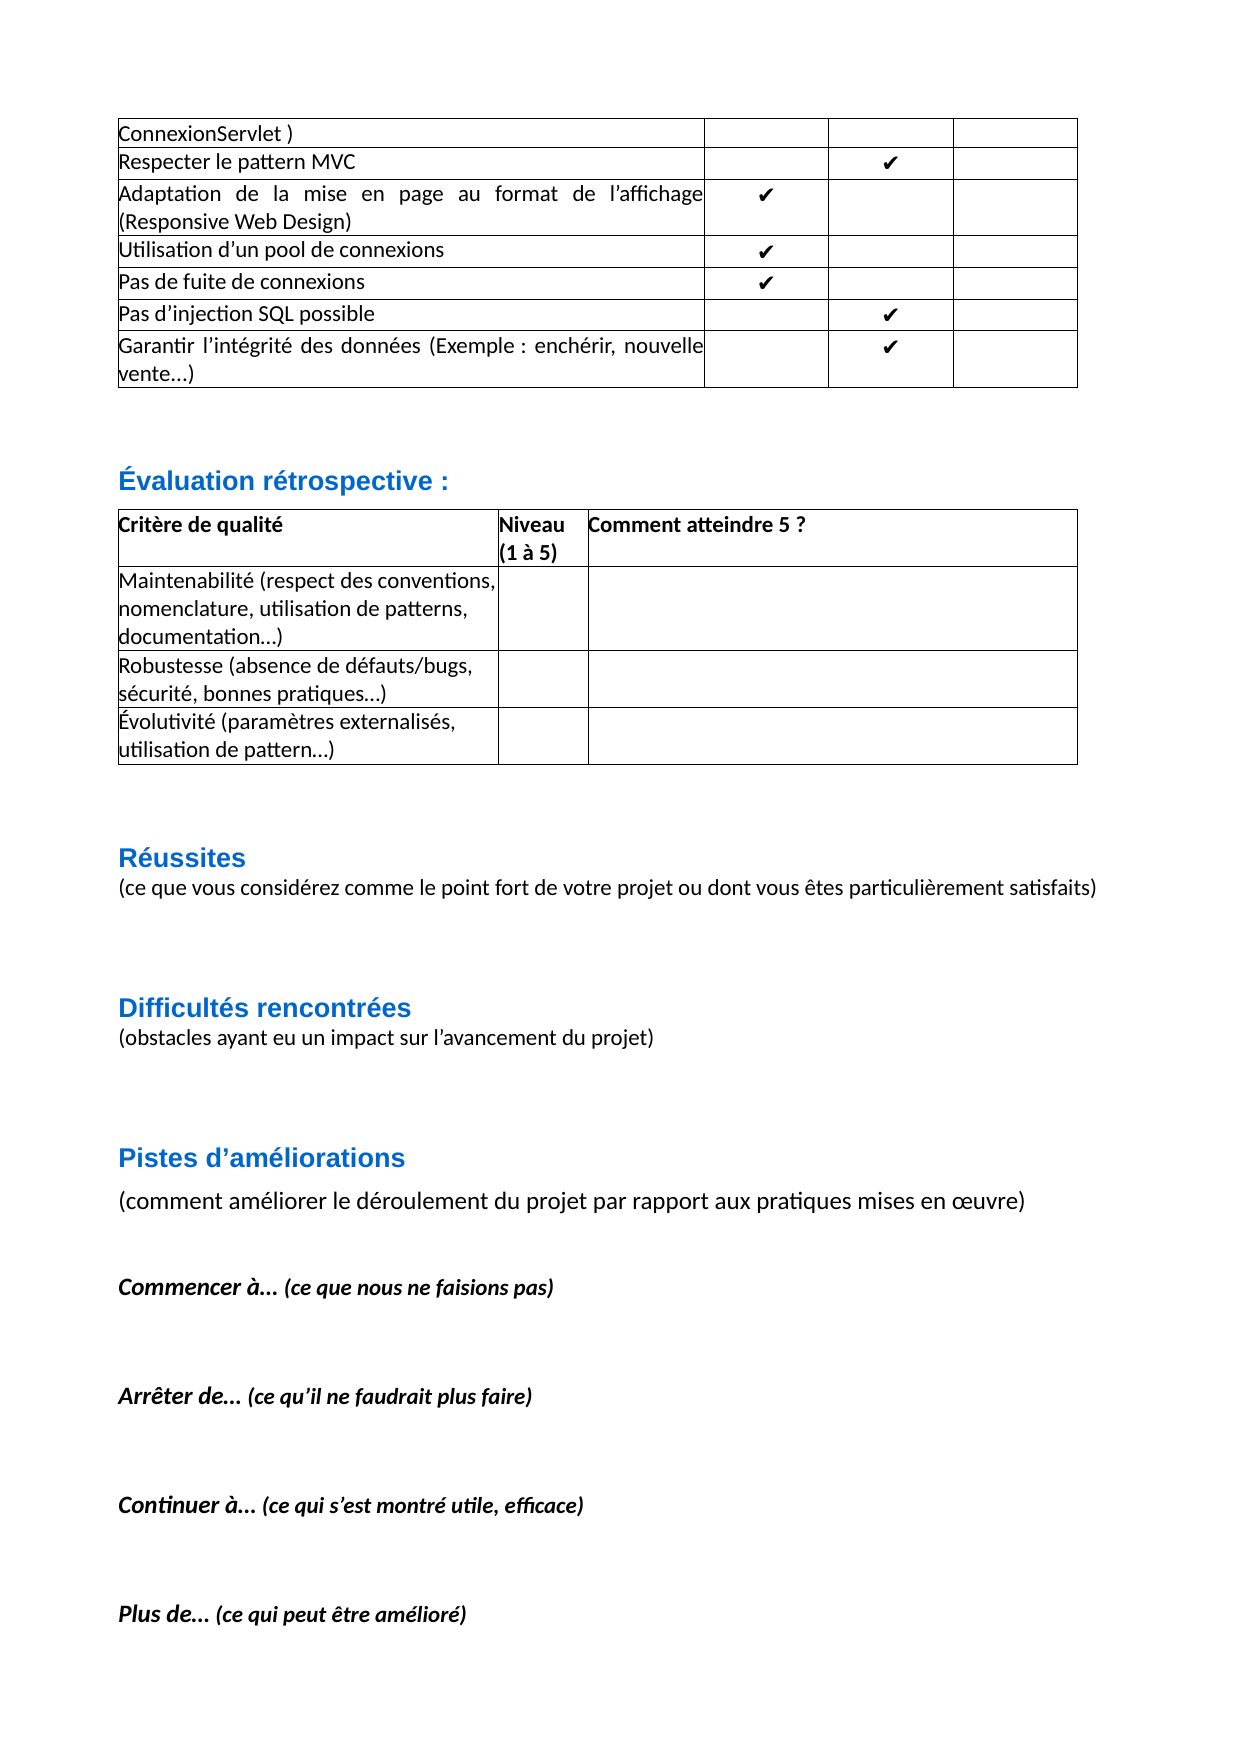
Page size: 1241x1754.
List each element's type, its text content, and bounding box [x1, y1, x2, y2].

table_cell [954, 331, 1077, 387]
text Arrêter de… (ce qu’il ne faudrait plus faire) [118, 1380, 1122, 1411]
table_cell [705, 300, 828, 330]
subtitle Évaluation rétrospective : [118, 465, 1122, 497]
table_cell [829, 268, 953, 298]
table_cell Utilisation d’un pool de connexions [119, 236, 704, 267]
table_cell Pas de fuite de connexions [119, 268, 704, 298]
table_cell Évolutivité (paramètres externalisés, utilisation de pattern…) [119, 708, 498, 763]
subtitle Pistes d’améliorations [118, 1142, 1122, 1173]
table_cell [954, 148, 1077, 178]
table_cell Adaptation de la mise en page au format de l’affichage (Responsive Web Design) [119, 180, 704, 235]
table_cell [829, 119, 953, 147]
table_cell [589, 708, 1077, 763]
subtitle Réussites (ce que vous considérez comme le point fort de votre projet ou dont vous êtes particulièrement satisfaits) [118, 842, 1122, 901]
text Continuer à… (ce qui s’est montré utile, efficace) [118, 1489, 1122, 1519]
table_cell ✔ [829, 300, 953, 330]
text Plus de… (ce qui peut être amélioré) [118, 1598, 1122, 1628]
table_cell [705, 119, 828, 147]
table_cell Robustesse (absence de défauts/bugs, sécurité, bonnes pratiques…) [119, 651, 498, 707]
table_cell [499, 567, 588, 650]
table_cell Respecter le pattern MVC [119, 148, 704, 178]
table_cell [589, 651, 1077, 707]
table_cell [954, 236, 1077, 267]
text Commencer à… (ce que nous ne faisions pas) [118, 1271, 1122, 1302]
table_cell [705, 331, 828, 387]
table_cell [954, 180, 1077, 235]
table_cell ✔ [829, 331, 953, 387]
table_cell ✔ [705, 180, 828, 235]
table_cell [954, 300, 1077, 330]
subtitle Difficultés rencontrées (obstacles ayant eu un impact sur l’avancement du projet) [118, 992, 1122, 1051]
text (comment améliorer le déroulement du projet par rapport aux pratiques mises en œuvre) [118, 1185, 1122, 1216]
table_cell ConnexionServlet ) [119, 119, 704, 147]
table_cell [829, 180, 953, 235]
table_cell [705, 148, 828, 178]
table_cell [954, 119, 1077, 147]
table_cell ✔ [705, 268, 828, 298]
table_cell [499, 651, 588, 707]
table_cell Pas d’injection SQL possible [119, 300, 704, 330]
table_header Niveau (1 à 5) [499, 510, 588, 566]
table_header Comment atteindre 5 ? [589, 510, 1077, 566]
table_cell [499, 708, 588, 763]
table_cell [954, 268, 1077, 298]
table_header Critère de qualité [119, 510, 498, 566]
table_cell Maintenabilité (respect des conventions, nomenclature, utilisation de patterns, documentation…) [119, 567, 498, 650]
table_cell [589, 567, 1077, 650]
table_cell ✔ [829, 148, 953, 178]
table_cell [829, 236, 953, 267]
table_cell Garantir l’intégrité des données (Exemple : enchérir, nouvelle vente...) [119, 331, 704, 387]
table_cell ✔ [705, 236, 828, 267]
